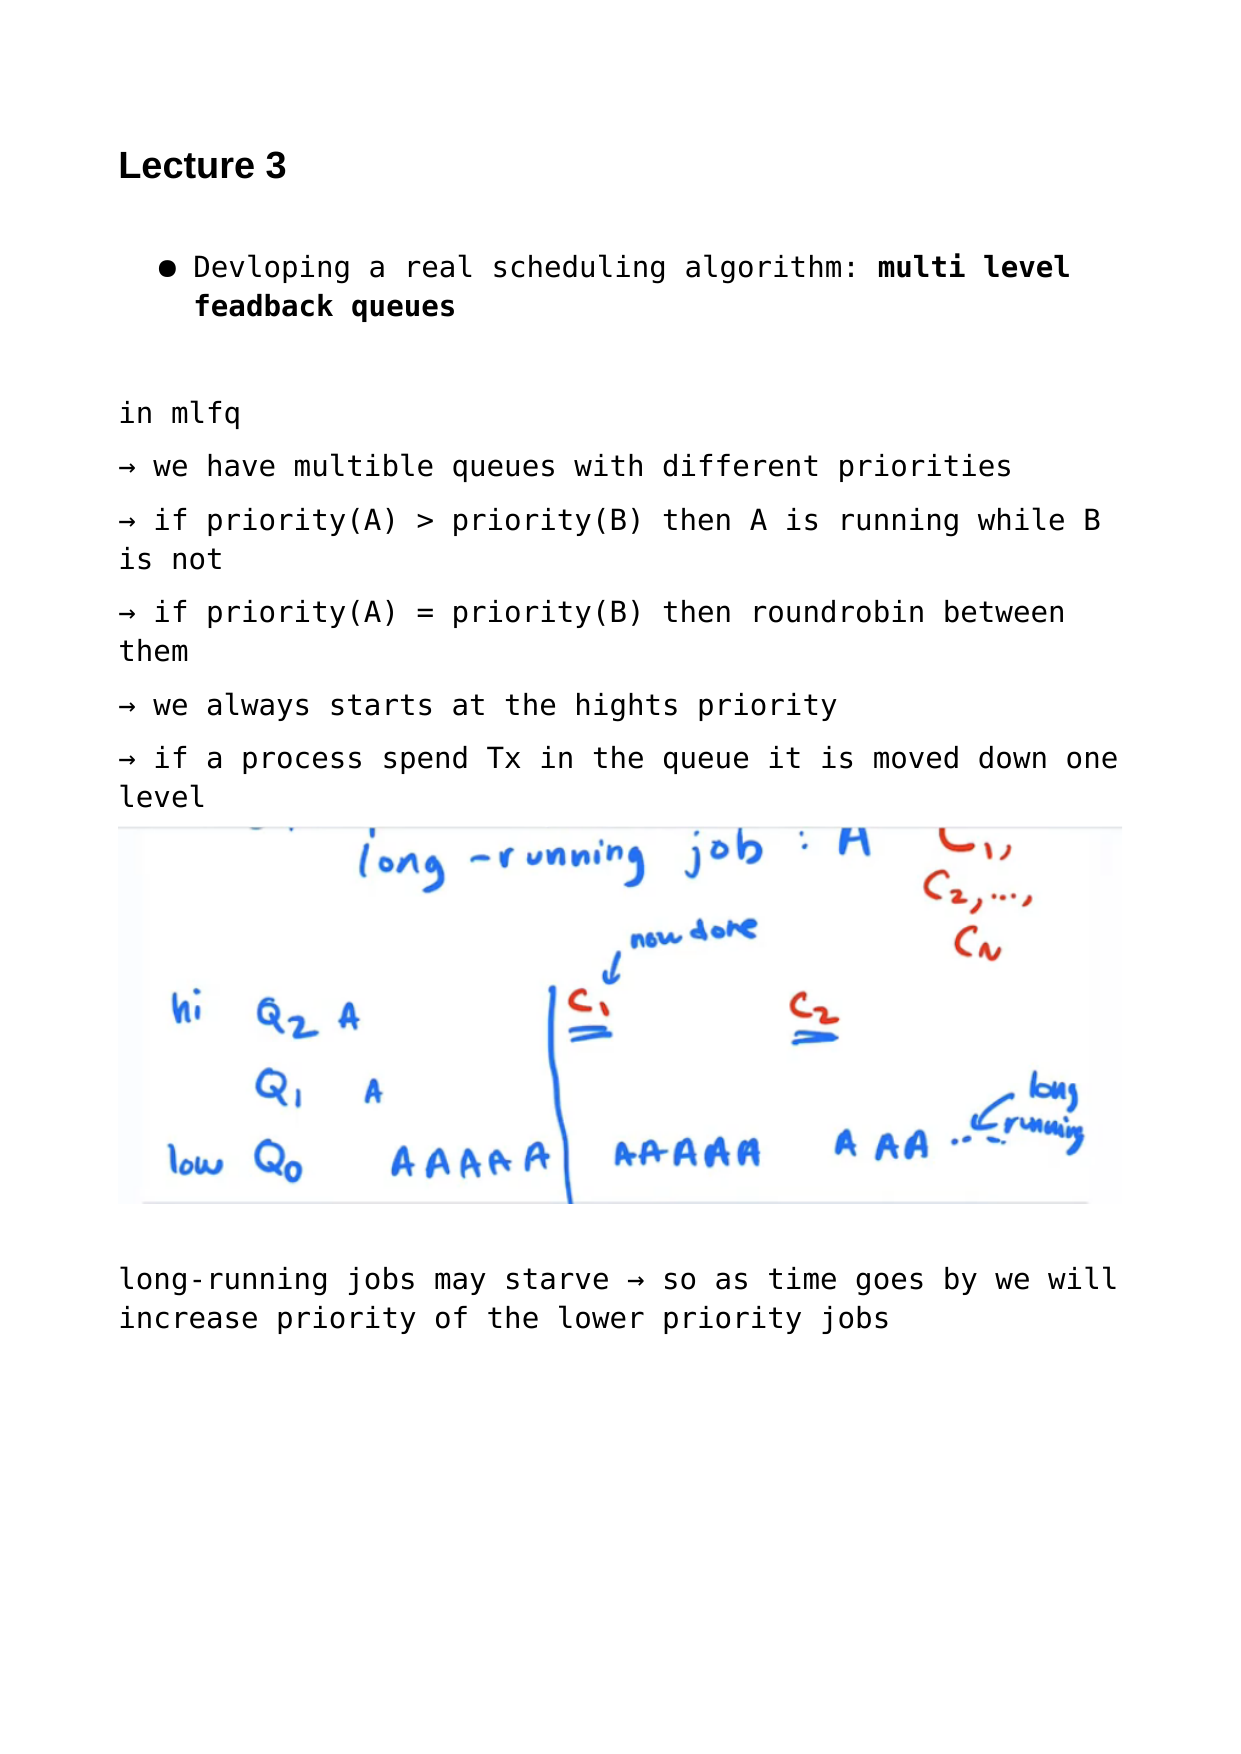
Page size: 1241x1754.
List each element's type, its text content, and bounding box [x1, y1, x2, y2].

text → we always starts at the hights priority [118, 688, 1122, 722]
list Devloping a real scheduling algorithm: multi level feadback queues [156, 250, 1122, 323]
text → if a process spend Tx in the queue it is moved down one level [118, 742, 1122, 815]
text in mlfq [118, 396, 1122, 430]
text → if priority(A) = priority(B) then roundrobin between them [118, 596, 1122, 669]
text long-running jobs may starve → so as time goes by we will increase priority of the lower priority jobs [118, 1262, 1122, 1335]
subtitle Lecture 3 [118, 143, 1122, 187]
picture [118, 826, 1123, 1204]
text → we have multible queues with different priorities [118, 450, 1122, 484]
text → if priority(A) > priority(B) then A is running while B is not [118, 503, 1122, 576]
